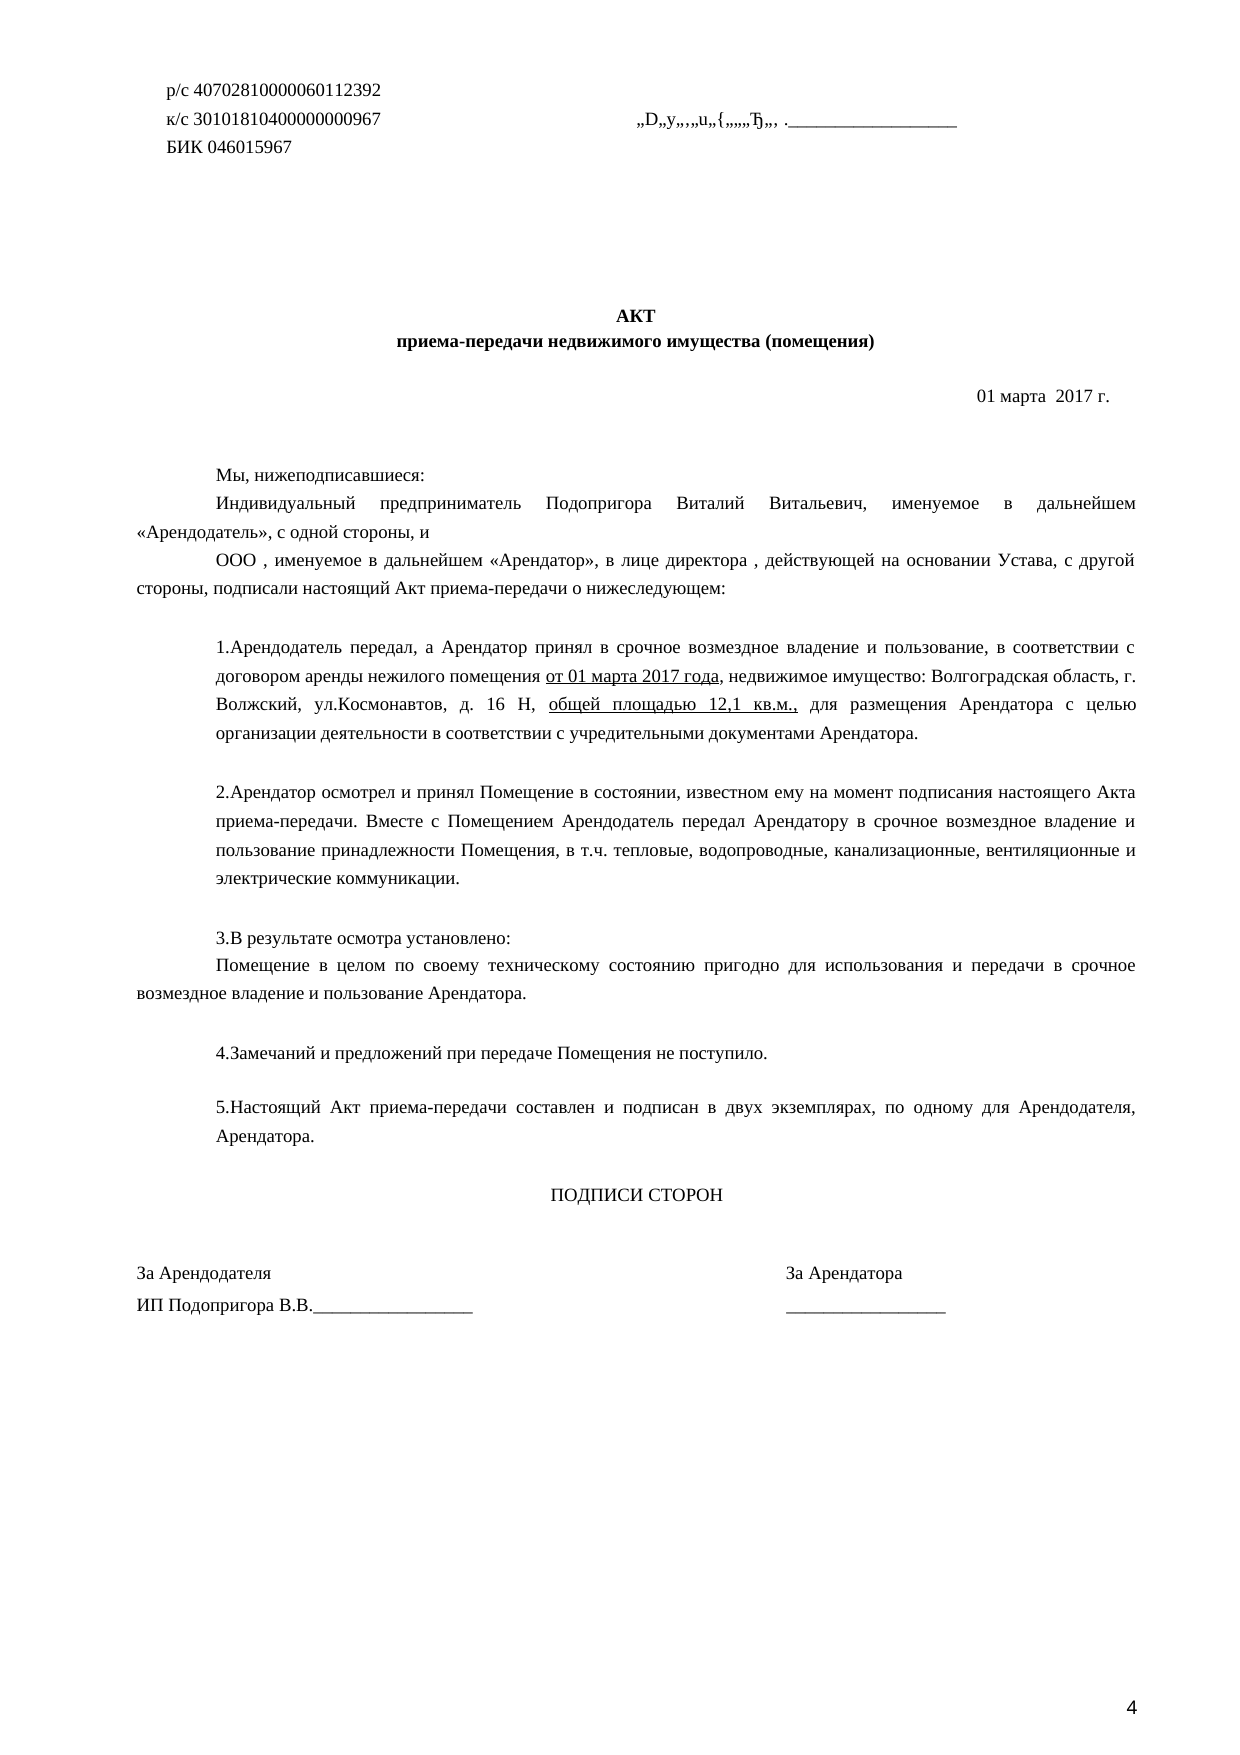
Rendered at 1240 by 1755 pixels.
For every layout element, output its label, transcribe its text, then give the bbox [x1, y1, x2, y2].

list Арендатор осмотрел и принял Помещение в состоянии, известном ему на момент подписания настоящего Акта приема-передачи. Вместе с Помещением Арендодатель передал Арендатору в срочное возмездное владение и пользование принадлежности Помещения, в т.ч. тепловые, водопроводные, канализационные, вентиляционные и электрические коммуникации. [216, 776, 1137, 890]
list Арендодатель передал, а Арендатор принял в срочное возмездное владение и пользование, в соответствии с договором аренды нежилого помещения от 01 марта 2017 года, недвижимое имущество: Волгоградская область, г. Волжский, ул.Космонавтов, д. 16 Н, общей площадью 12,1 кв.м., для размещения Арендатора с целью организации деятельности в соответствии с учредительными документами Арендатора. [216, 631, 1137, 745]
text р/с 40702810000060112392 [166, 74, 608, 102]
text АКТ приема-передачи недвижимого имущества (помещения) [136, 302, 1135, 352]
text ИП Подопригора В.В._________________ _________________ [136, 1294, 1137, 1316]
list Настоящий Акт приема-передачи составлен и подписан в двух экземплярах, по одному для Арендодателя, Арендатора. [216, 1091, 1137, 1148]
text БИК 046015967 [166, 131, 608, 159]
list Замечаний и предложений при передаче Помещения не поступило. [216, 1039, 1137, 1064]
text Мы, нижеподписавшиеся: [136, 461, 1137, 486]
text За Арендодателя За Арендатора [136, 1262, 1137, 1283]
text к/с 30101810400000000967 [166, 102, 608, 131]
list В результате осмотра установлено: [216, 924, 1137, 949]
text ПОДПИСИ СТОРОН [136, 1182, 1137, 1207]
text Индивидуальный предприниматель Подопригора Виталий Витальевич, именуемое в дальнейшем «Арендодатель», с одной стороны, и [136, 486, 1137, 544]
text ООО , именуемое в дальнейшем «Арендатор», в лице директора , действующей на основании Устава, с другой стороны, подписали настоящий Акт приема-передачи о нижеследующем: [136, 544, 1137, 600]
text Помещение в целом по своему техническому состоянию пригодно для использования и передачи в срочное возмездное владение и пользование Арендатора. [136, 949, 1137, 1005]
text „D„y„‚„u„{„„„Ђ„‚ .__________________ [636, 108, 1137, 129]
text 01 марта 2017 г. [136, 382, 1110, 407]
